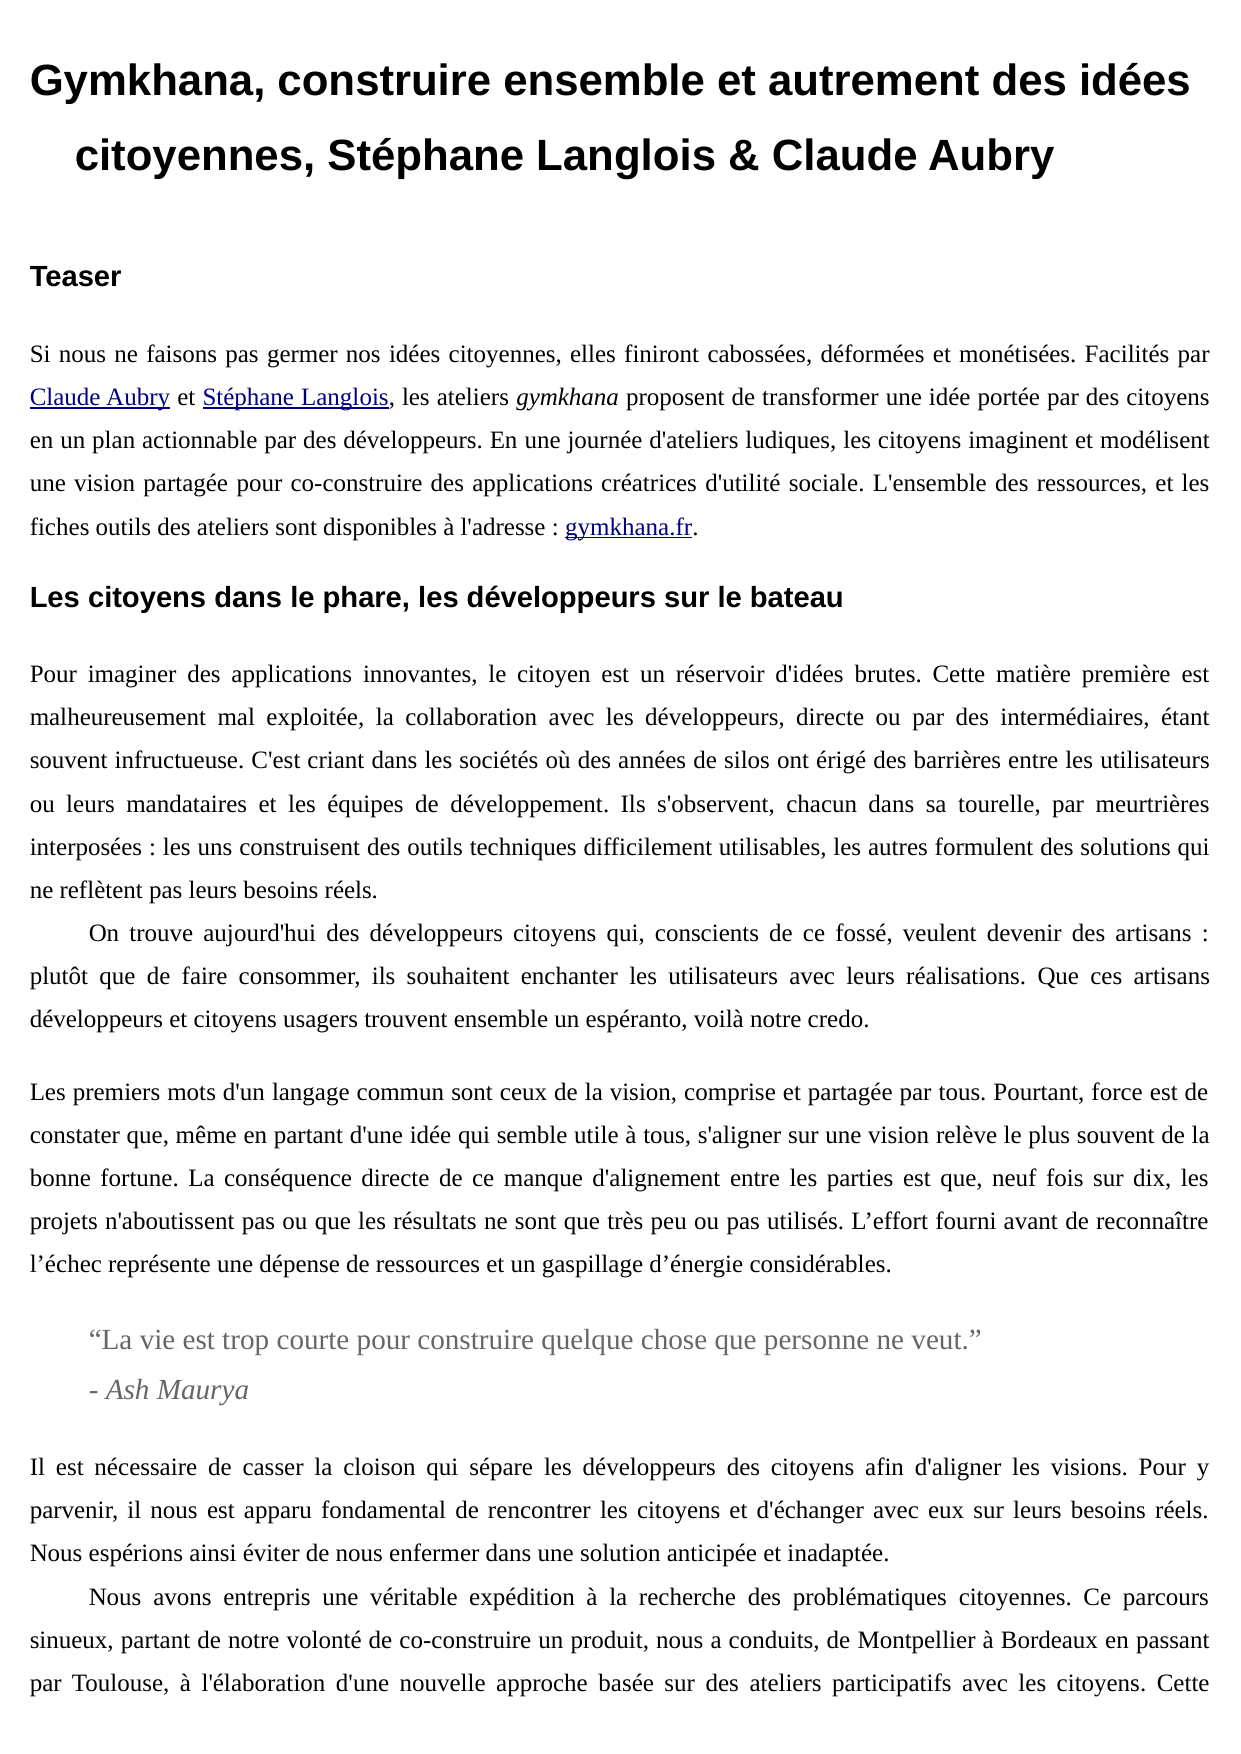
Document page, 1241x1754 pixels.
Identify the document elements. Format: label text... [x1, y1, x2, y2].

subtitle Les citoyens dans le phare, les développeurs sur le bateau [29, 579, 1211, 613]
subtitle Teaser [29, 259, 1211, 293]
subtitle Gymkhana, construire ensemble et autrement des idées citoyennes, Stéphane Langlois & Claude Aubry [29, 54, 1211, 180]
text Si nous ne faisons pas germer nos idées citoyennes, elles finiront cabossées, déformées et monétisées. Facilités par Claude Aubry et Stéphane Langlois, les ateliers gymkhana proposent de transformer une idée portée par des citoyens en un plan actionnable par des développeurs. En une journée d'ateliers ludiques, les citoyens imaginent et modélisent une vision partagée pour co-construire des applications créatrices d'utilité sociale. L'ensemble des ressources, et les fiches outils des ateliers sont disponibles à l'adresse : gymkhana.fr. [29, 339, 1211, 540]
text Nous avons entrepris une véritable expédition à la recherche des problématiques citoyennes. Ce parcours sinueux, partant de notre volonté de co-construire un produit, nous a conduits, de Montpellier à Bordeaux en passant par Toulouse, à l'élaboration d'une nouvelle approche basée sur des ateliers participatifs avec les citoyens. Cette [29, 1582, 1211, 1697]
text “La vie est trop courte pour construire quelque chose que personne ne veut.” - Ash Maurya [88, 1322, 1211, 1406]
text On trouve aujourd'hui des développeurs citoyens qui, conscients de ce fossé, veulent devenir des artisans : plutôt que de faire consommer, ils souhaitent enchanter les utilisateurs avec leurs réalisations. Que ces artisans développeurs et citoyens usagers trouvent ensemble un espéranto, voilà notre credo. [29, 918, 1211, 1033]
text Il est nécessaire de casser la cloison qui sépare les développeurs des citoyens afin d'aligner les visions. Pour y parvenir, il nous est apparu fondamental de rencontrer les citoyens et d'échanger avec eux sur leurs besoins réels. Nous espérions ainsi éviter de nous enfermer dans une solution anticipée et inadaptée. [29, 1452, 1211, 1567]
text Les premiers mots d'un langage commun sont ceux de la vision, comprise et partagée par tous. Pourtant, force est de constater que, même en partant d'une idée qui semble utile à tous, s'aligner sur une vision relève le plus souvent de la bonne fortune. La conséquence directe de ce manque d'alignement entre les parties est que, neuf fois sur dix, les projets n'aboutissent pas ou que les résultats ne sont que très peu ou pas utilisés. L’effort fourni avant de reconnaître l’échec représente une dépense de ressources et un gaspillage d’énergie considérables. [29, 1077, 1211, 1278]
text Pour imaginer des applications innovantes, le citoyen est un réservoir d'idées brutes. Cette matière première est malheureusement mal exploitée, la collaboration avec les développeurs, directe ou par des intermédiaires, étant souvent infructueuse. C'est criant dans les sociétés où des années de silos ont érigé des barrières entre les utilisateurs ou leurs mandataires et les équipes de développement. Ils s'observent, chacun dans sa tourelle, par meurtrières interposées : les uns construisent des outils techniques difficilement utilisables, les autres formulent des solutions qui ne reflètent pas leurs besoins réels. [29, 659, 1211, 904]
